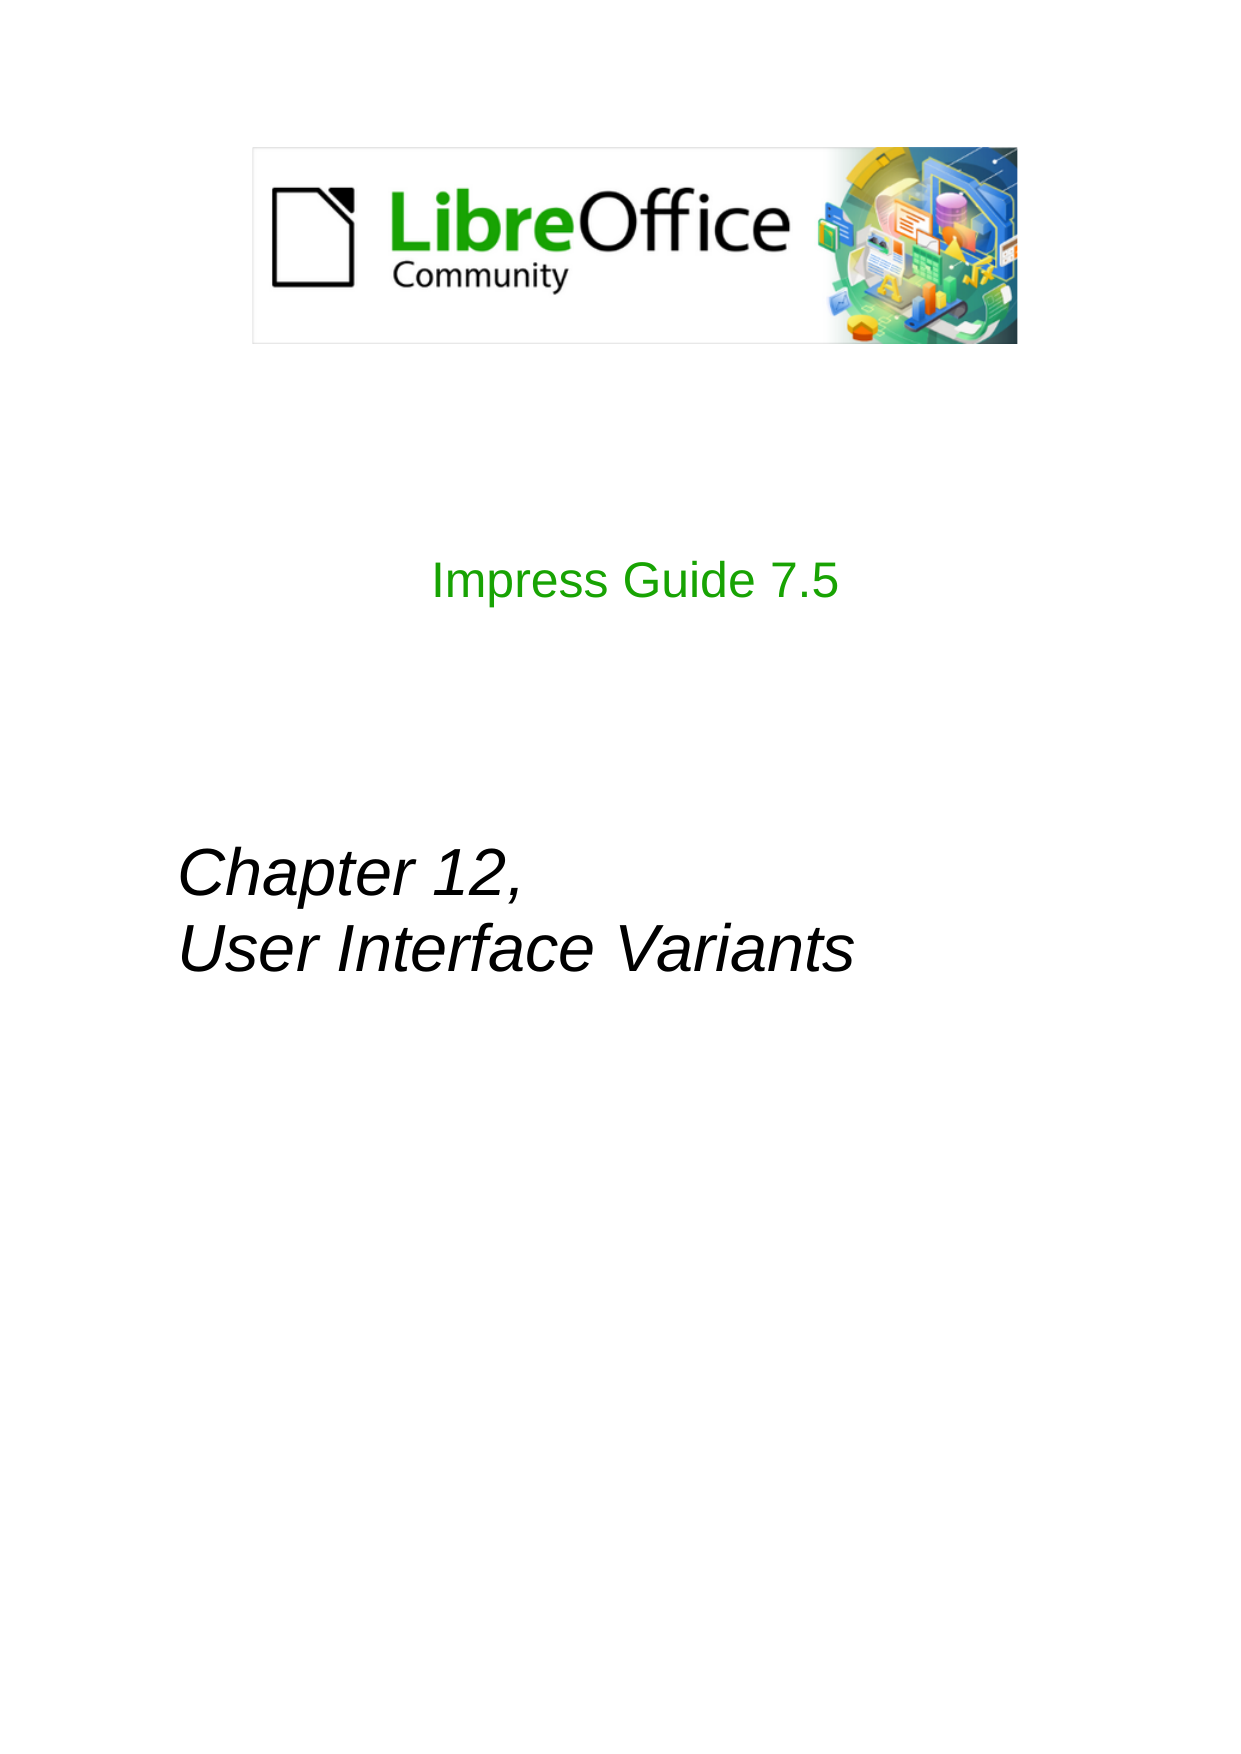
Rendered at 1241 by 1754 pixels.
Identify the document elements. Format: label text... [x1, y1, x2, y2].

text Impress Guide 7.5 [177, 550, 1093, 608]
picture [252, 147, 1018, 344]
title Chapter 12, User Interface Variants [177, 833, 1093, 986]
